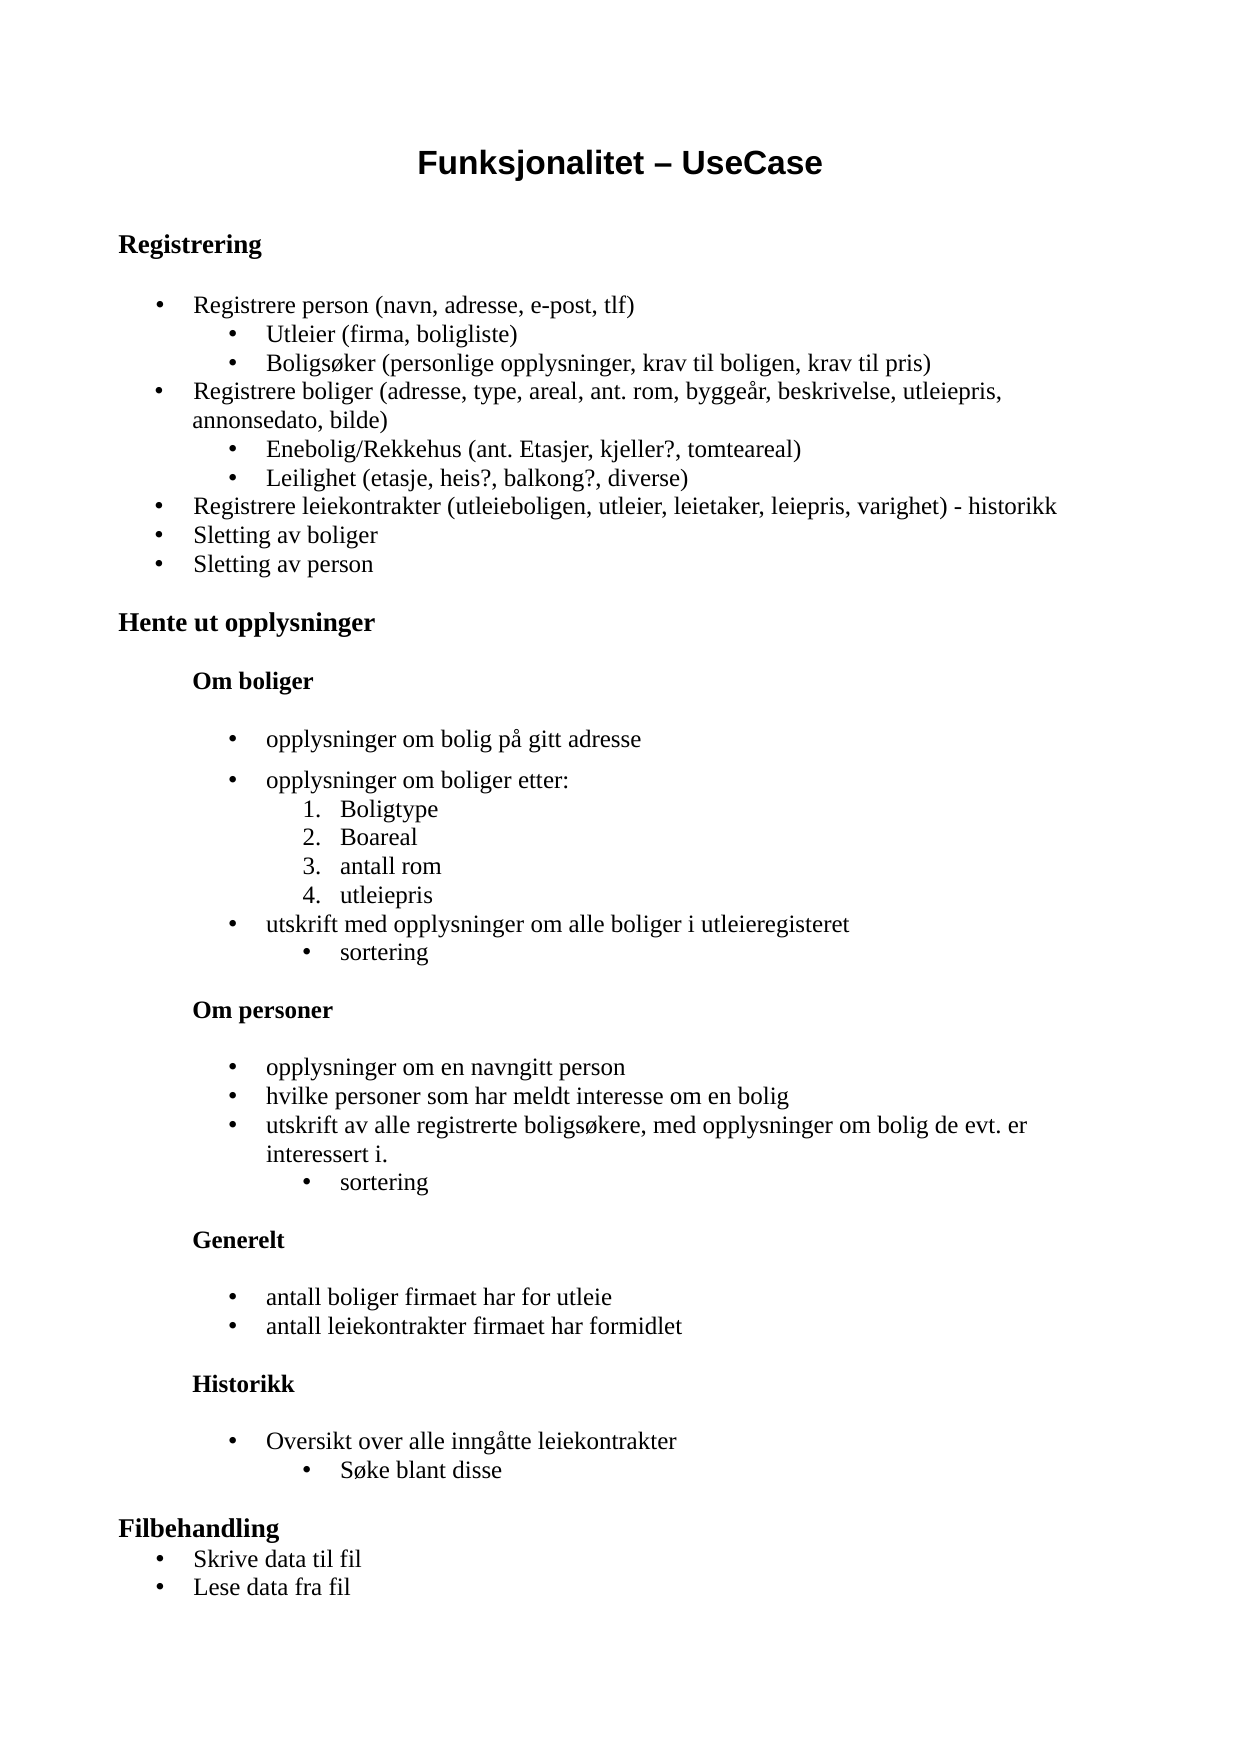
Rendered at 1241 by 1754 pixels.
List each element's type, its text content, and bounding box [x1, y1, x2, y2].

list Sletting av boliger [154, 520, 1122, 549]
list Utleier (firma, boligliste) [228, 319, 1122, 348]
list utskrift av alle registrerte boligsøkere, med opplysninger om bolig de evt. er interessert i. [228, 1110, 1122, 1167]
text Om personer [192, 995, 1122, 1024]
list Hente ut opplysninger [118, 606, 1122, 637]
list antall boliger firmaet har for utleie [228, 1282, 1122, 1311]
list Søke blant disse [302, 1455, 1122, 1484]
list sortering [302, 1167, 1122, 1196]
list Leilighet (etasje, heis?, balkong?, diverse) [228, 463, 1122, 491]
subtitle Funksjonalitet – UseCase [118, 143, 1122, 182]
list Registrere boliger (adresse, type, areal, ant. rom, byggeår, beskrivelse, utleiepris, annonsedato, bilde) [154, 376, 1122, 434]
list hvilke personer som har meldt interesse om en bolig [228, 1081, 1122, 1110]
list Oversikt over alle inngåtte leiekontrakter [228, 1426, 1122, 1455]
list Registrere leiekontrakter (utleieboligen, utleier, leietaker, leiepris, varighet) - historikk [154, 491, 1122, 520]
list Lese data fra fil [156, 1572, 1122, 1601]
list Sletting av person [154, 549, 1122, 606]
text Registrering [118, 228, 1122, 259]
list utskrift med opplysninger om alle boliger i utleieregisteret [228, 909, 1122, 937]
list opplysninger om en navngitt person [228, 1052, 1122, 1081]
list Skrive data til fil [156, 1544, 1122, 1572]
list Enebolig/Rekkehus (ant. Etasjer, kjeller?, tomteareal) [228, 434, 1122, 463]
list Boligtype [302, 794, 1122, 822]
list Registrere person (navn, adresse, e-post, tlf) [156, 290, 1122, 319]
list opplysninger om boliger etter: [228, 765, 1122, 794]
list antall leiekontrakter firmaet har formidlet [228, 1311, 1122, 1340]
list opplysninger om bolig på gitt adresse [228, 724, 1122, 752]
list utleiepris [302, 880, 1122, 909]
text Generelt [192, 1225, 1122, 1254]
text Filbehandling [118, 1512, 1122, 1544]
list Boligsøker (personlige opplysninger, krav til boligen, krav til pris) [228, 348, 1122, 376]
list Boareal [302, 822, 1122, 851]
text Historikk [192, 1369, 1122, 1397]
list antall rom [302, 851, 1122, 880]
list sortering [302, 937, 1122, 966]
list Om boliger [192, 637, 1122, 695]
